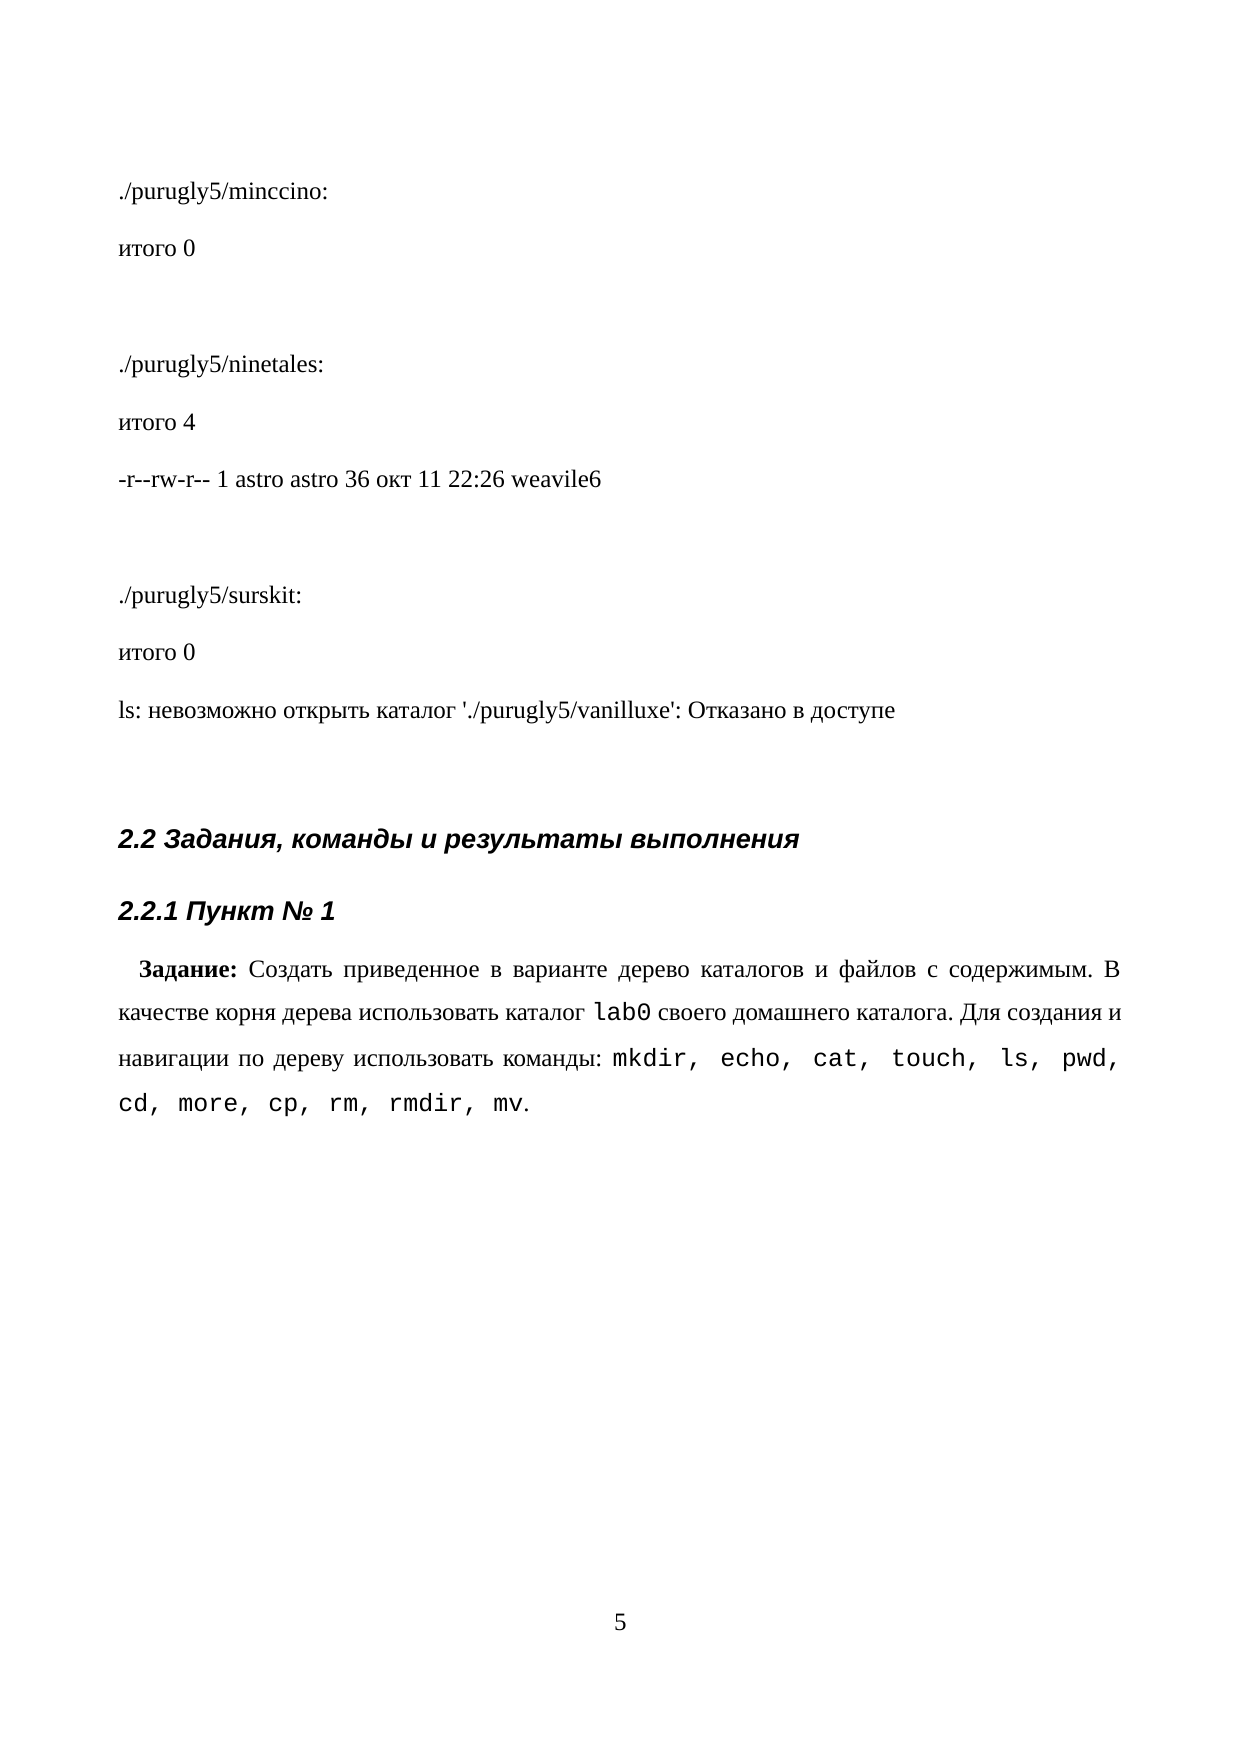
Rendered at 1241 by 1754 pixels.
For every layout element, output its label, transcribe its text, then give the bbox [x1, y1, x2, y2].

text -r--rw-r-- 1 astro astro 36 окт 11 22:26 weavile6 [118, 464, 1122, 493]
text ls: невозможно открыть каталог './purugly5/vanilluxe': Отказано в доступе [118, 695, 1122, 724]
text Задание: Создать приведенное в варианте дерево каталогов и файлов с содержимым. В качестве корня дерева использовать каталог lab0 своего домашнего каталога. Для создания и навигации по дереву использовать команды: mkdir, echo, cat, touch, ls, pwd, cd, more, cp, rm, rmdir, mv. [118, 954, 1122, 1119]
text итого 0 [118, 637, 1122, 666]
text ./purugly5/ninetales: [118, 349, 1122, 378]
subtitle 2.2 Задания, команды и результаты выполнения [118, 823, 1122, 854]
text ./purugly5/minccino: [118, 176, 1122, 204]
subtitle 2.2.1 Пункт № 1 [118, 895, 1122, 926]
text итого 0 [118, 233, 1122, 262]
text ./purugly5/surskit: [118, 580, 1122, 608]
text итого 4 [118, 407, 1122, 435]
